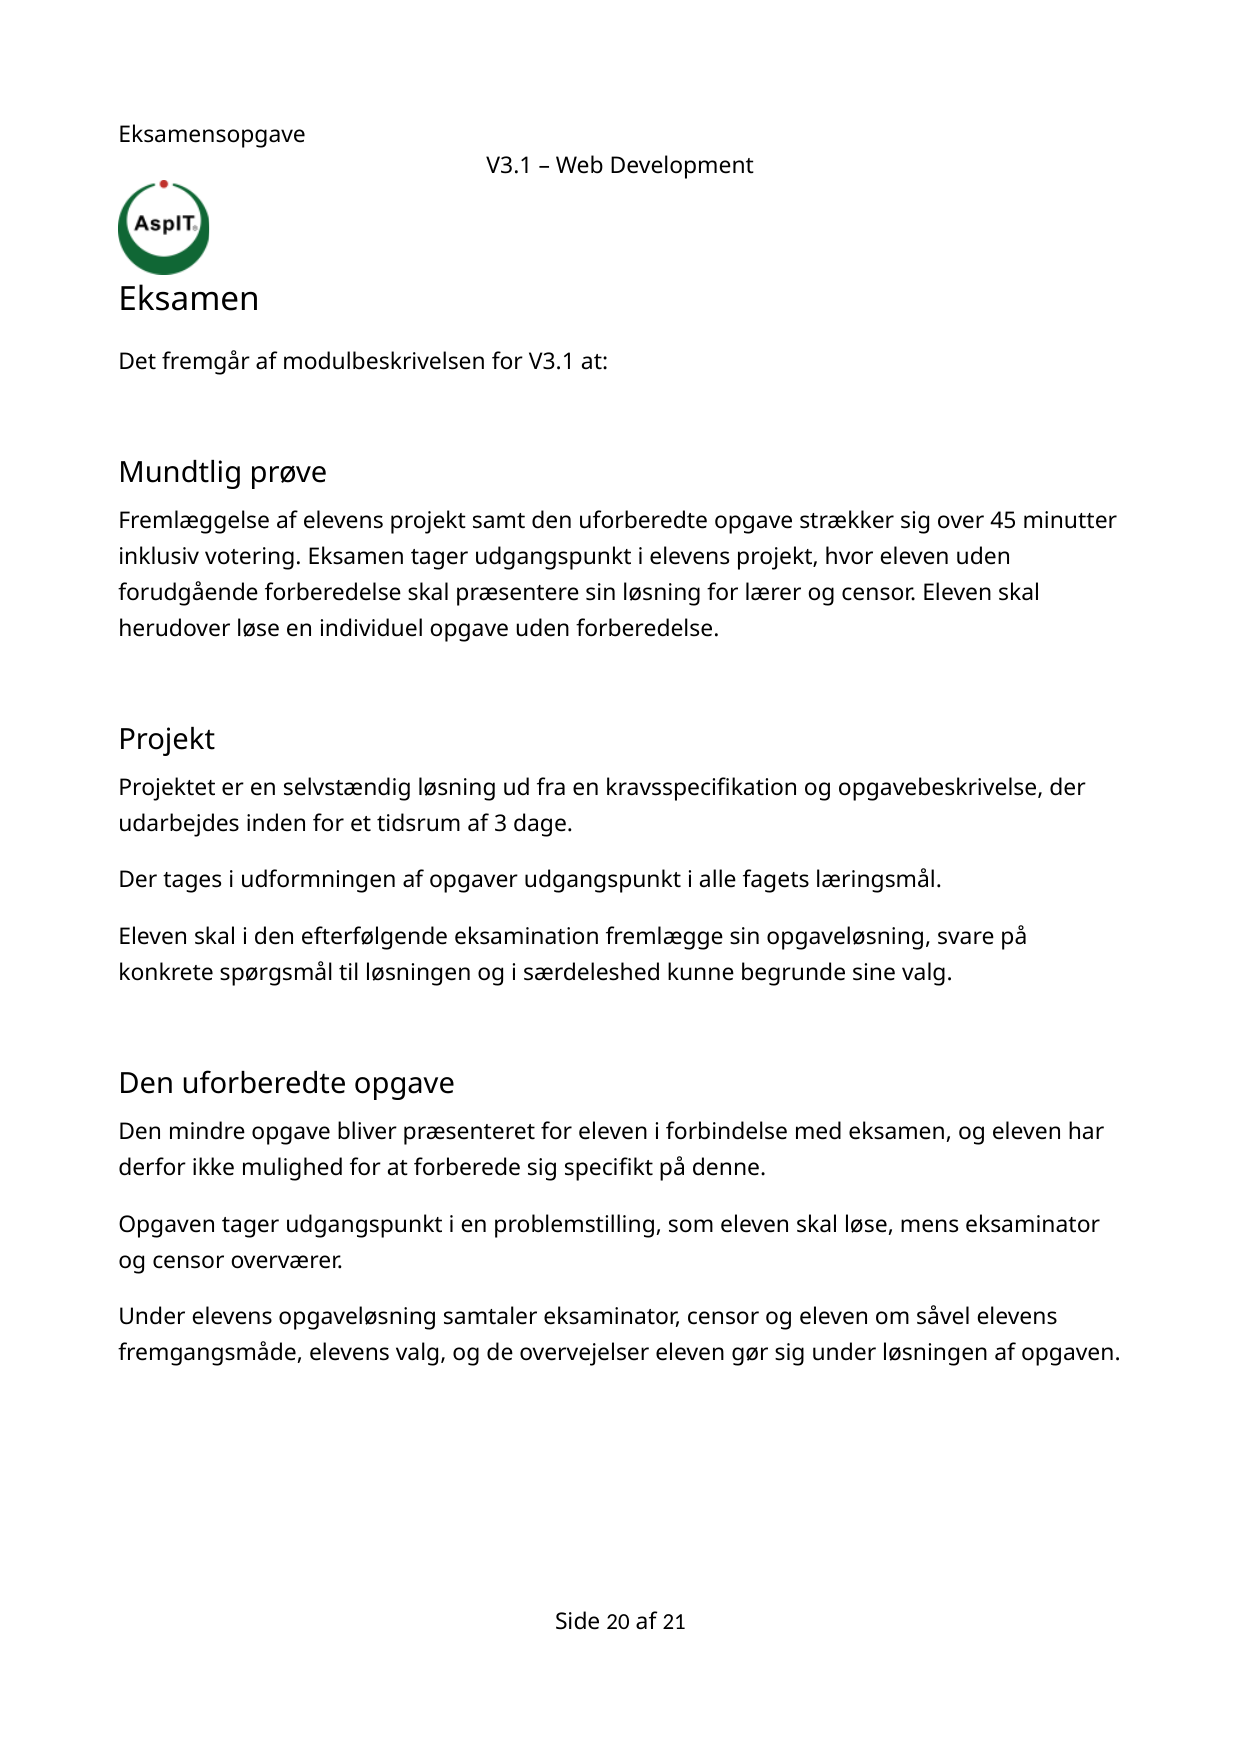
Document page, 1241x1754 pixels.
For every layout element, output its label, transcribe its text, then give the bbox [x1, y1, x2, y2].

text Opgaven tager udgangspunkt i en problemstilling, som eleven skal løse, mens eksaminator og censor overværer. [118, 1208, 1122, 1275]
text Eleven skal i den efterfølgende eksamination fremlægge sin opgaveløsning, svare på konkrete spørgsmål til løsningen og i særdeleshed kunne begrunde sine valg. [118, 920, 1122, 987]
subtitle Den uforberedte opgave [118, 1063, 1122, 1102]
text Fremlæggelse af elevens projekt samt den uforberedte opgave strækker sig over 45 minutter inklusiv votering. Eksamen tager udgangspunkt i elevens projekt, hvor eleven uden forudgående forberedelse skal præsentere sin løsning for lærer og censor. Eleven skal herudover løse en individuel opgave uden forberedelse. [118, 504, 1122, 643]
subtitle Eksamen [118, 274, 1122, 320]
subtitle Mundtlig prøve [118, 452, 1122, 491]
text Der tages i udformningen af opgaver udgangspunkt i alle fagets læringsmål. [118, 863, 1122, 894]
text Projektet er en selvstændig løsning ud fra en kravsspecifikation og opgavebeskrivelse, der udarbejdes inden for et tidsrum af 3 dage. [118, 771, 1122, 838]
text Under elevens opgaveløsning samtaler eksaminator, censor og eleven om såvel elevens fremgangsmåde, elevens valg, og de overvejelser eleven gør sig under løsningen af opgaven. [118, 1300, 1122, 1367]
subtitle Projekt [118, 718, 1122, 758]
text Det fremgår af modulbeskrivelsen for V3.1 at: [118, 345, 1122, 376]
text Den mindre opgave bliver præsenteret for eleven i forbindelse med eksamen, og eleven har derfor ikke mulighed for at forberede sig specifikt på denne. [118, 1115, 1122, 1182]
